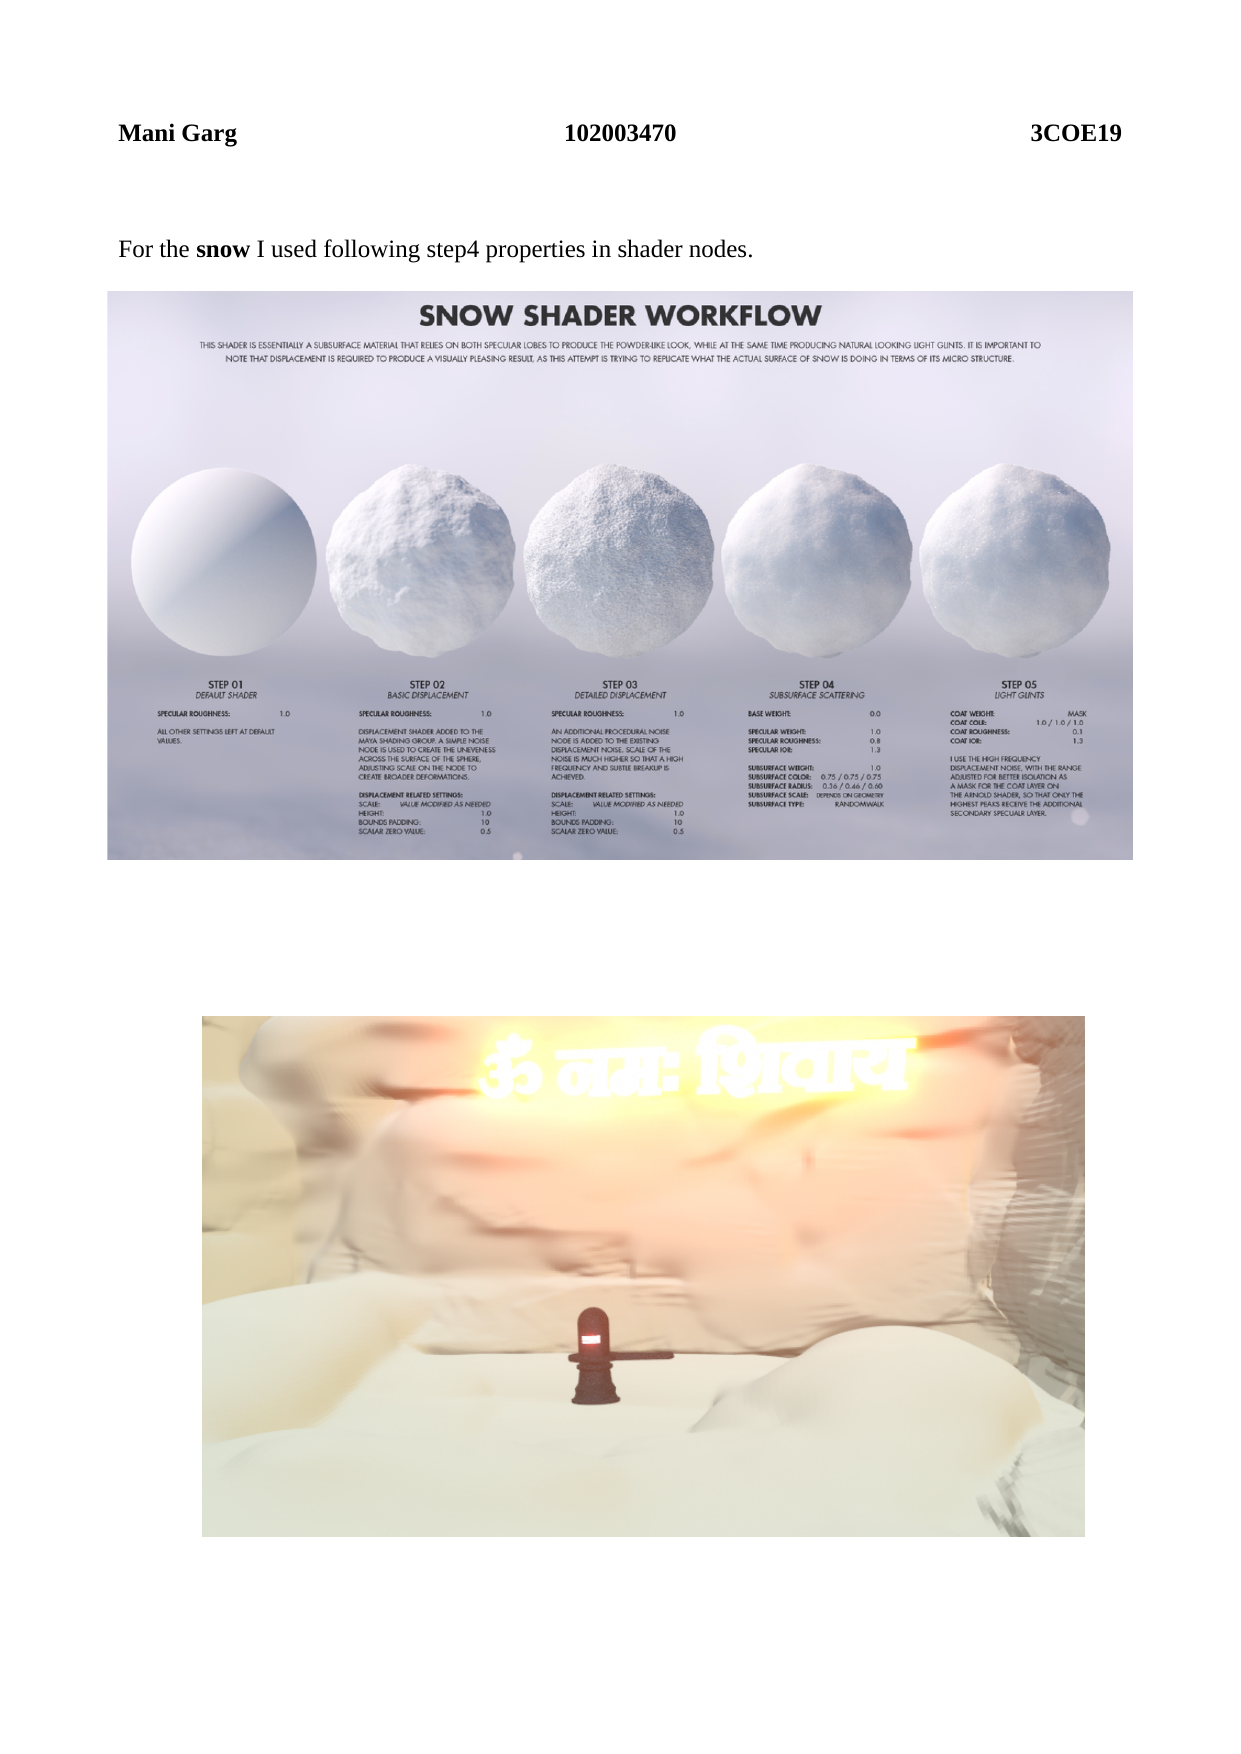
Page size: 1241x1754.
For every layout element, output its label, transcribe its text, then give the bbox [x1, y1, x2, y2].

picture [107, 291, 1133, 860]
text For the snow I used following step4 properties in shader nodes. [118, 234, 1122, 263]
picture [202, 1016, 1085, 1537]
